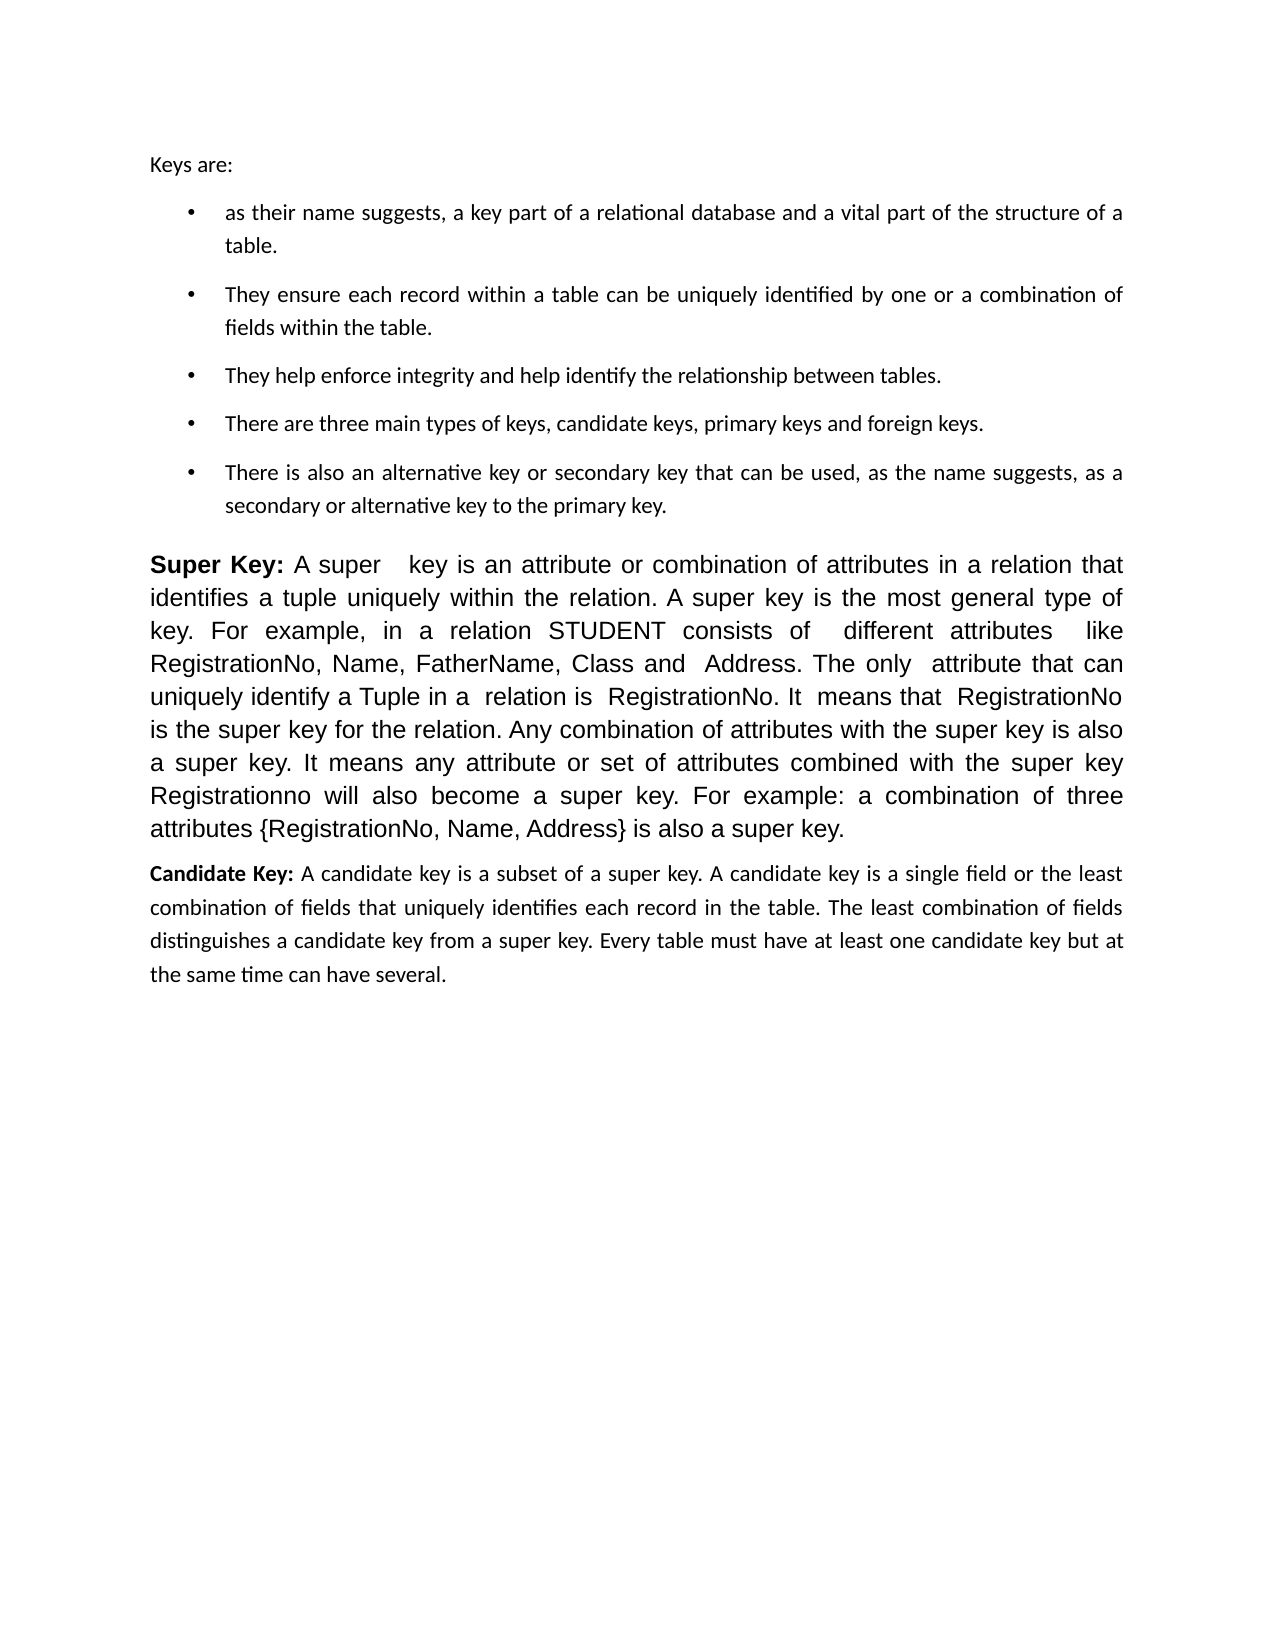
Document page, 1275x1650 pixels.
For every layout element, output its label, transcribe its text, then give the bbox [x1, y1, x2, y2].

subtitle Super Key: A super key is an attribute or combination of attributes in a relation that identifies a tuple uniquely within the relation. A super key is the most general type of key. For example, in a relation STUDENT consists of different attributes like RegistrationNo, Name, FatherName, Class and Address. The only attribute that can uniquely identify a Tuple in a relation is RegistrationNo. It means that RegistrationNo is the super key for the relation. Any combination of attributes with the super key is also a super key. It means any attribute or set of attributes combined with the super key Registrationno will also become a super key. For example: a combination of three attributes {RegistrationNo, Name, Address} is also a super key. [150, 550, 1125, 843]
text Candidate Key: A candidate key is a subset of a super key. A candidate key is a single field or the least combination of fields that uniquely identifies each record in the table. The least combination of fields distinguishes a candidate key from a super key. Every table must have at least one candidate key but at the same time can have several. [150, 859, 1125, 988]
text Keys are: [150, 150, 1125, 178]
list They help enforce integrity and help identify the relationship between tables. [187, 361, 1125, 389]
list There are three main types of keys, candidate keys, primary keys and foreign keys. [187, 409, 1125, 438]
list There is also an alternative key or secondary key that can be used, as the name suggests, as a secondary or alternative key to the primary key. [187, 458, 1125, 519]
list They ensure each record within a table can be uniquely identified by one or a combination of fields within the table. [187, 280, 1125, 341]
list as their name suggests, a key part of a relational database and a vital part of the structure of a table. [187, 198, 1125, 260]
